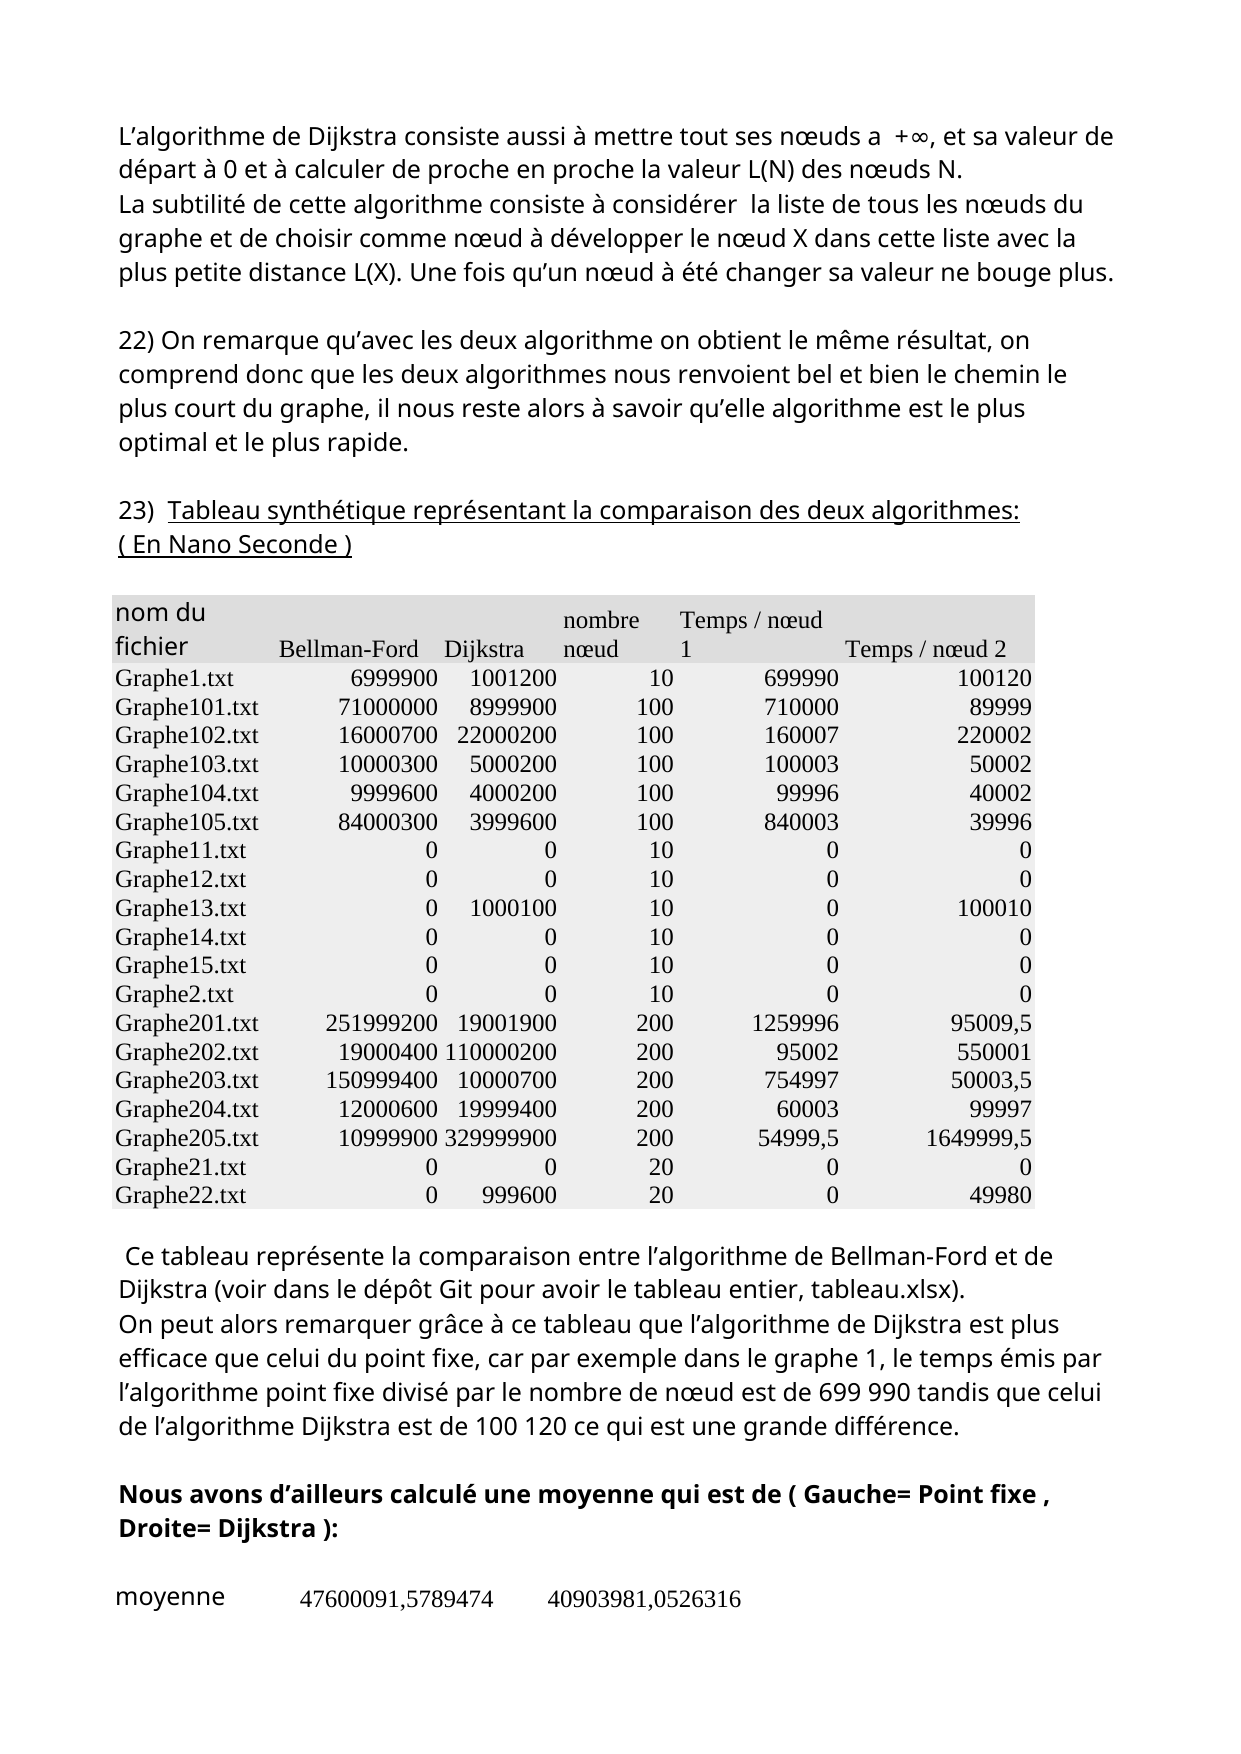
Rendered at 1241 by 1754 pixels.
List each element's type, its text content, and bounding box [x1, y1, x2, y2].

table_cell 0 [676, 1152, 842, 1181]
table_cell 0 [275, 951, 441, 979]
table_cell 0 [842, 979, 1035, 1008]
table_cell 220002 [842, 721, 1035, 749]
table_cell 100 [560, 692, 676, 721]
table_cell Graphe205.txt [112, 1123, 275, 1152]
table_cell Graphe204.txt [112, 1094, 275, 1123]
table_cell 84000300 [275, 807, 441, 836]
text 23) Tableau synthétique représentant la comparaison des deux algorithmes: [118, 493, 1122, 527]
table_cell 200 [560, 1037, 676, 1066]
table_cell 0 [441, 979, 560, 1008]
table_cell 0 [842, 951, 1035, 979]
table_cell 22000200 [441, 721, 560, 749]
text La subtilité de cette algorithme consiste à considérer la liste de tous les nœuds du graphe et de choisir comme nœud à développer le nœud X dans cette liste avec la plus petite distance L(X). Une fois qu’un nœud à été changer sa valeur ne bouge plus. [118, 186, 1122, 288]
table_cell 150999400 [275, 1066, 441, 1094]
table_cell 0 [842, 922, 1035, 951]
table_cell 10 [560, 951, 676, 979]
table_cell 0 [676, 951, 842, 979]
table_cell 5000200 [441, 749, 560, 778]
table_cell 0 [676, 836, 842, 864]
table_cell 110000200 [441, 1037, 560, 1066]
table_cell Graphe103.txt [112, 749, 275, 778]
text On peut alors remarquer grâce à ce tableau que l’algorithme de Dijkstra est plus efficace que celui du point fixe, car par exemple dans le graphe 1, le temps émis par l’algorithme point fixe divisé par le nombre de nœud est de 699 990 tandis que celui de l’algorithme Dijkstra est de 100 120 ce qui est une grande différence. [118, 1306, 1122, 1442]
text ( En Nano Seconde ) [118, 527, 1122, 561]
table_cell 100 [560, 807, 676, 836]
table_cell 200 [560, 1123, 676, 1152]
text L’algorithme de Dijkstra consiste aussi à mettre tout ses nœuds a +∞, et sa valeur de départ à 0 et à calculer de proche en proche la valeur L(N) des nœuds N. [118, 118, 1122, 186]
table_cell 0 [275, 864, 441, 893]
table_header Bellman-Ford [275, 595, 441, 663]
table_cell 0 [441, 836, 560, 864]
table_cell 99997 [842, 1094, 1035, 1123]
table_cell 0 [275, 1181, 441, 1209]
table_cell 0 [676, 922, 842, 951]
table_cell 19001900 [441, 1008, 560, 1037]
table_cell 251999200 [275, 1008, 441, 1037]
table_cell 0 [441, 864, 560, 893]
table_header Temps / nœud 2 [842, 595, 1035, 663]
table_cell Graphe22.txt [112, 1181, 275, 1209]
table_cell 95002 [676, 1037, 842, 1066]
table_cell 0 [275, 979, 441, 1008]
table_cell 50003,5 [842, 1066, 1035, 1094]
table_cell Graphe104.txt [112, 778, 275, 807]
table_cell 10 [560, 893, 676, 922]
table_cell 699990 [676, 663, 842, 692]
table_cell 200 [560, 1094, 676, 1123]
table_cell 550001 [842, 1037, 1035, 1066]
table_cell 1649999,5 [842, 1123, 1035, 1152]
table_cell 0 [275, 893, 441, 922]
table_header Dijkstra [441, 595, 560, 663]
table_cell 0 [275, 836, 441, 864]
table_cell 0 [275, 922, 441, 951]
text 22) On remarque qu’avec les deux algorithme on obtient le même résultat, on comprend donc que les deux algorithmes nous renvoient bel et bien le chemin le plus court du graphe, il nous reste alors à savoir qu’elle algorithme est le plus optimal et le plus rapide. [118, 322, 1122, 459]
table_cell 200 [560, 1066, 676, 1094]
table_cell 89999 [842, 692, 1035, 721]
table_cell 329999900 [441, 1123, 560, 1152]
table_cell Graphe105.txt [112, 807, 275, 836]
table_cell Graphe12.txt [112, 864, 275, 893]
table_cell 8999900 [441, 692, 560, 721]
table_cell 60003 [676, 1094, 842, 1123]
table_cell 6999900 [275, 663, 441, 692]
table_cell 10999900 [275, 1123, 441, 1152]
table_cell 999600 [441, 1181, 560, 1209]
table_cell 40002 [842, 778, 1035, 807]
text Ce tableau représente la comparaison entre l’algorithme de Bellman-Ford et de Dijkstra (voir dans le dépôt Git pour avoir le tableau entier, tableau.xlsx). [118, 1238, 1122, 1306]
table_cell 19999400 [441, 1094, 560, 1123]
table_cell 19000400 [275, 1037, 441, 1066]
table_header Temps / nœud 1 [676, 595, 842, 663]
table_cell Graphe11.txt [112, 836, 275, 864]
text Nous avons d’ailleurs calculé une moyenne qui est de ( Gauche= Point fixe , Droite= Dijkstra ): [118, 1477, 1122, 1545]
table_cell Graphe15.txt [112, 951, 275, 979]
table_cell 10000700 [441, 1066, 560, 1094]
table_header moyenne [112, 1579, 275, 1613]
table_cell 0 [441, 951, 560, 979]
table_cell 100003 [676, 749, 842, 778]
table_cell 0 [842, 1152, 1035, 1181]
table_cell 4000200 [441, 778, 560, 807]
table_cell 0 [676, 979, 842, 1008]
table_header 47600091,5789474 [275, 1579, 496, 1613]
table_cell 0 [676, 864, 842, 893]
table_cell 0 [842, 864, 1035, 893]
table_cell 16000700 [275, 721, 441, 749]
table_cell Graphe202.txt [112, 1037, 275, 1066]
table_cell Graphe101.txt [112, 692, 275, 721]
table_cell Graphe14.txt [112, 922, 275, 951]
table_cell 20 [560, 1181, 676, 1209]
table_cell 49980 [842, 1181, 1035, 1209]
table_cell 100120 [842, 663, 1035, 692]
table_cell 54999,5 [676, 1123, 842, 1152]
table_cell 1001200 [441, 663, 560, 692]
table_cell 10 [560, 922, 676, 951]
table_header 40903981,0526316 [496, 1579, 744, 1613]
table_cell 39996 [842, 807, 1035, 836]
table_cell 1000100 [441, 893, 560, 922]
table_cell Graphe13.txt [112, 893, 275, 922]
table_cell 0 [441, 1152, 560, 1181]
table_cell 9999600 [275, 778, 441, 807]
table_cell 99996 [676, 778, 842, 807]
table_cell Graphe21.txt [112, 1152, 275, 1181]
table_cell 100010 [842, 893, 1035, 922]
table_cell 10000300 [275, 749, 441, 778]
table_cell 12000600 [275, 1094, 441, 1123]
table_cell Graphe201.txt [112, 1008, 275, 1037]
table_cell 95009,5 [842, 1008, 1035, 1037]
table_cell 71000000 [275, 692, 441, 721]
table_cell 20 [560, 1152, 676, 1181]
table_cell 10 [560, 864, 676, 893]
table_cell 10 [560, 663, 676, 692]
table_cell 10 [560, 836, 676, 864]
table_cell 10 [560, 979, 676, 1008]
table_cell 3999600 [441, 807, 560, 836]
table_cell 100 [560, 778, 676, 807]
table_cell 1259996 [676, 1008, 842, 1037]
table_cell 50002 [842, 749, 1035, 778]
table_cell 0 [275, 1152, 441, 1181]
table_header nom du fichier [112, 595, 275, 663]
table_cell Graphe2.txt [112, 979, 275, 1008]
table_cell 754997 [676, 1066, 842, 1094]
table_cell 0 [676, 893, 842, 922]
table_cell 0 [842, 836, 1035, 864]
table_cell Graphe203.txt [112, 1066, 275, 1094]
table_cell 200 [560, 1008, 676, 1037]
table_cell 840003 [676, 807, 842, 836]
table_header nombre nœud [560, 595, 676, 663]
table_cell Graphe1.txt [112, 663, 275, 692]
table_cell 100 [560, 721, 676, 749]
table_cell 0 [676, 1181, 842, 1209]
table_cell 710000 [676, 692, 842, 721]
table_cell 100 [560, 749, 676, 778]
table_cell 160007 [676, 721, 842, 749]
table_cell Graphe102.txt [112, 721, 275, 749]
table_cell 0 [441, 922, 560, 951]
